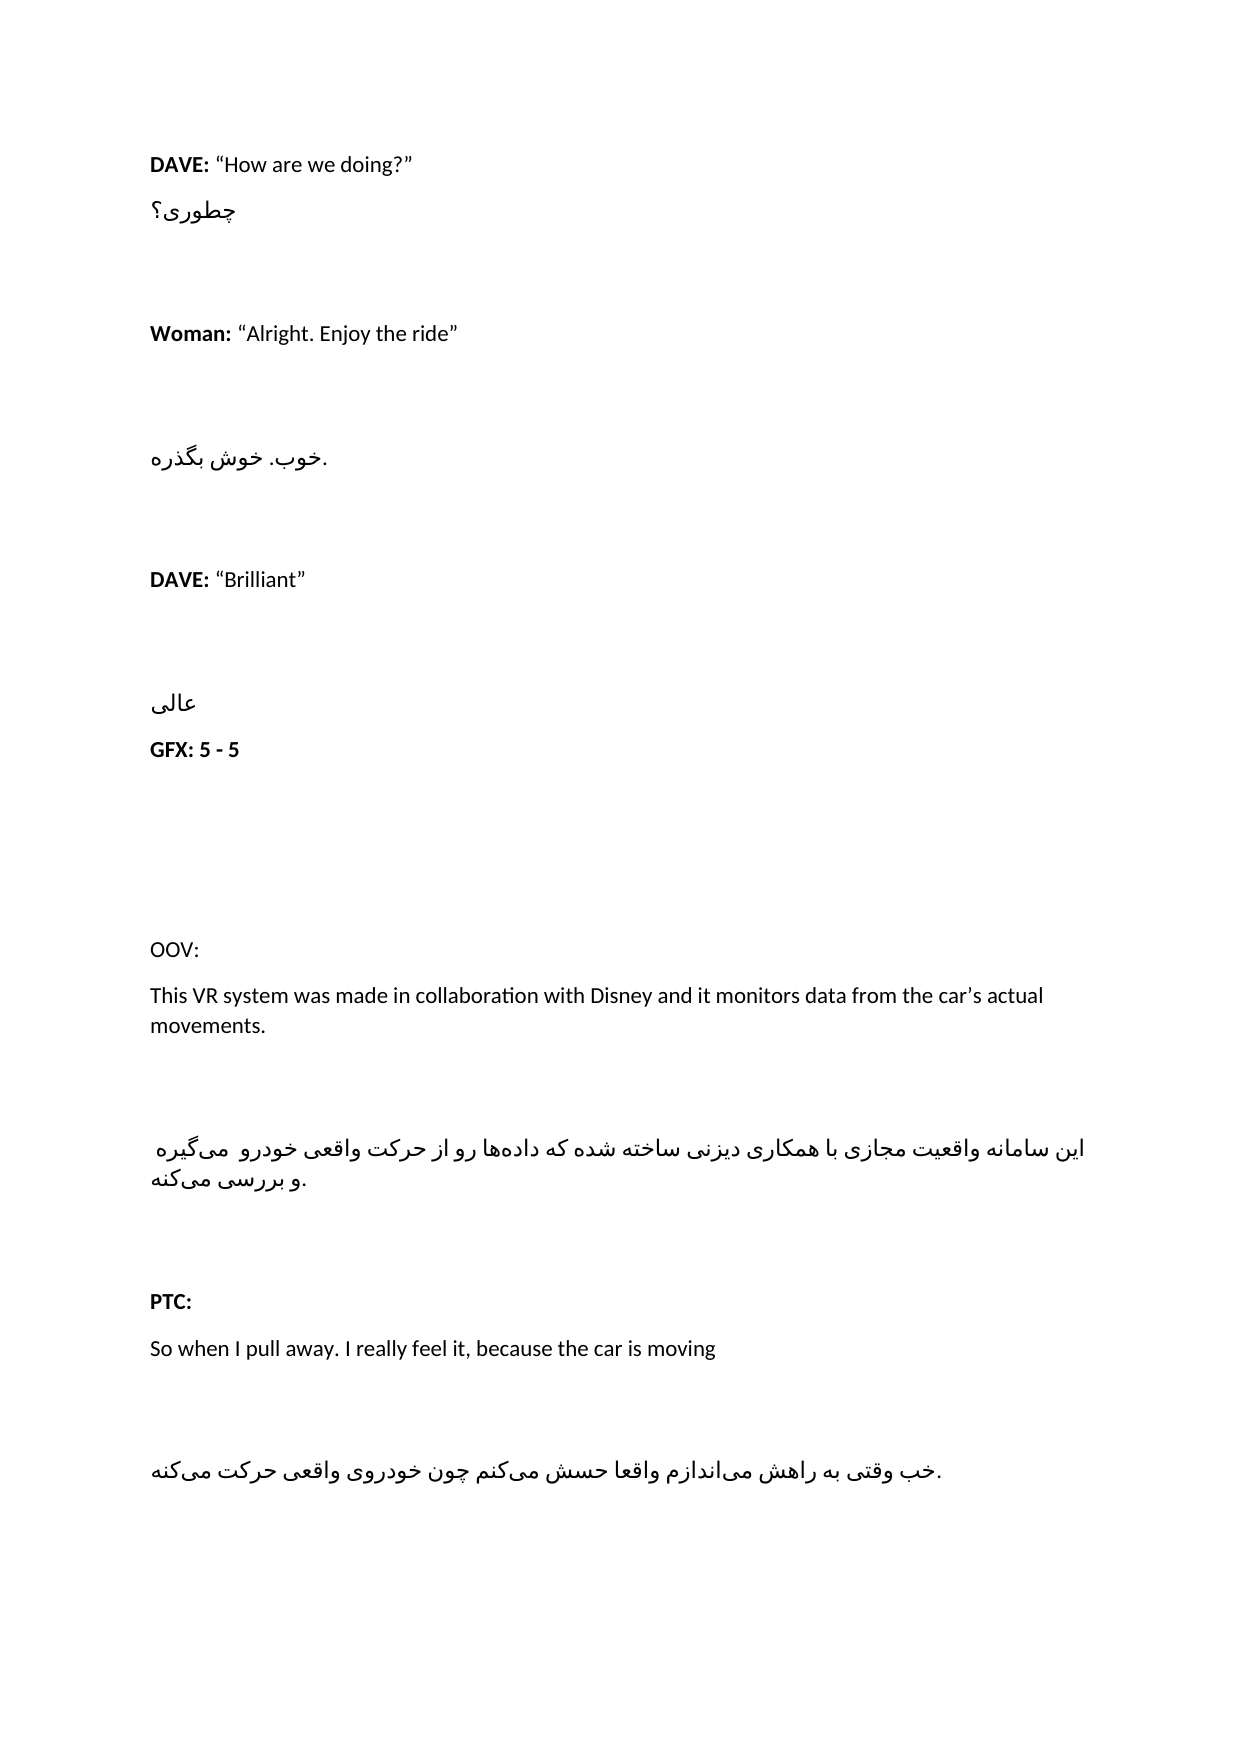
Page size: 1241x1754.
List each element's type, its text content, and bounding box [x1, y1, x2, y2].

text Woman: “Alright. Enjoy the ride” [150, 319, 1090, 348]
text عالی [150, 689, 1090, 717]
text PTC: [150, 1287, 1090, 1315]
text DAVE: “Brilliant” [150, 566, 1090, 594]
text چطوری؟ [150, 197, 1090, 224]
text OOV: [150, 935, 1090, 963]
text این سامانه واقعیت مجازی با همکاری دیزنی ساخته شده که داده‌ها رو از حرکت واقعی خودرو می‌گیره و بررسی می‌کنه. [150, 1134, 1090, 1192]
text So when I pull away. I really feel it, because the car is moving [150, 1334, 1090, 1362]
text GFX: 5 - 5 [150, 735, 1090, 763]
text خوب. خوش بگذره. [150, 443, 1090, 471]
text DAVE: “How are we doing?” [150, 150, 1090, 178]
text خب وقتی به راهش می‌اندازم واقعا حسش می‌کنم چون خودروی واقعی حرکت می‌کنه. [150, 1457, 1090, 1485]
text This VR system was made in collaboration with Disney and it monitors data from the car’s actual movements. [150, 981, 1090, 1039]
